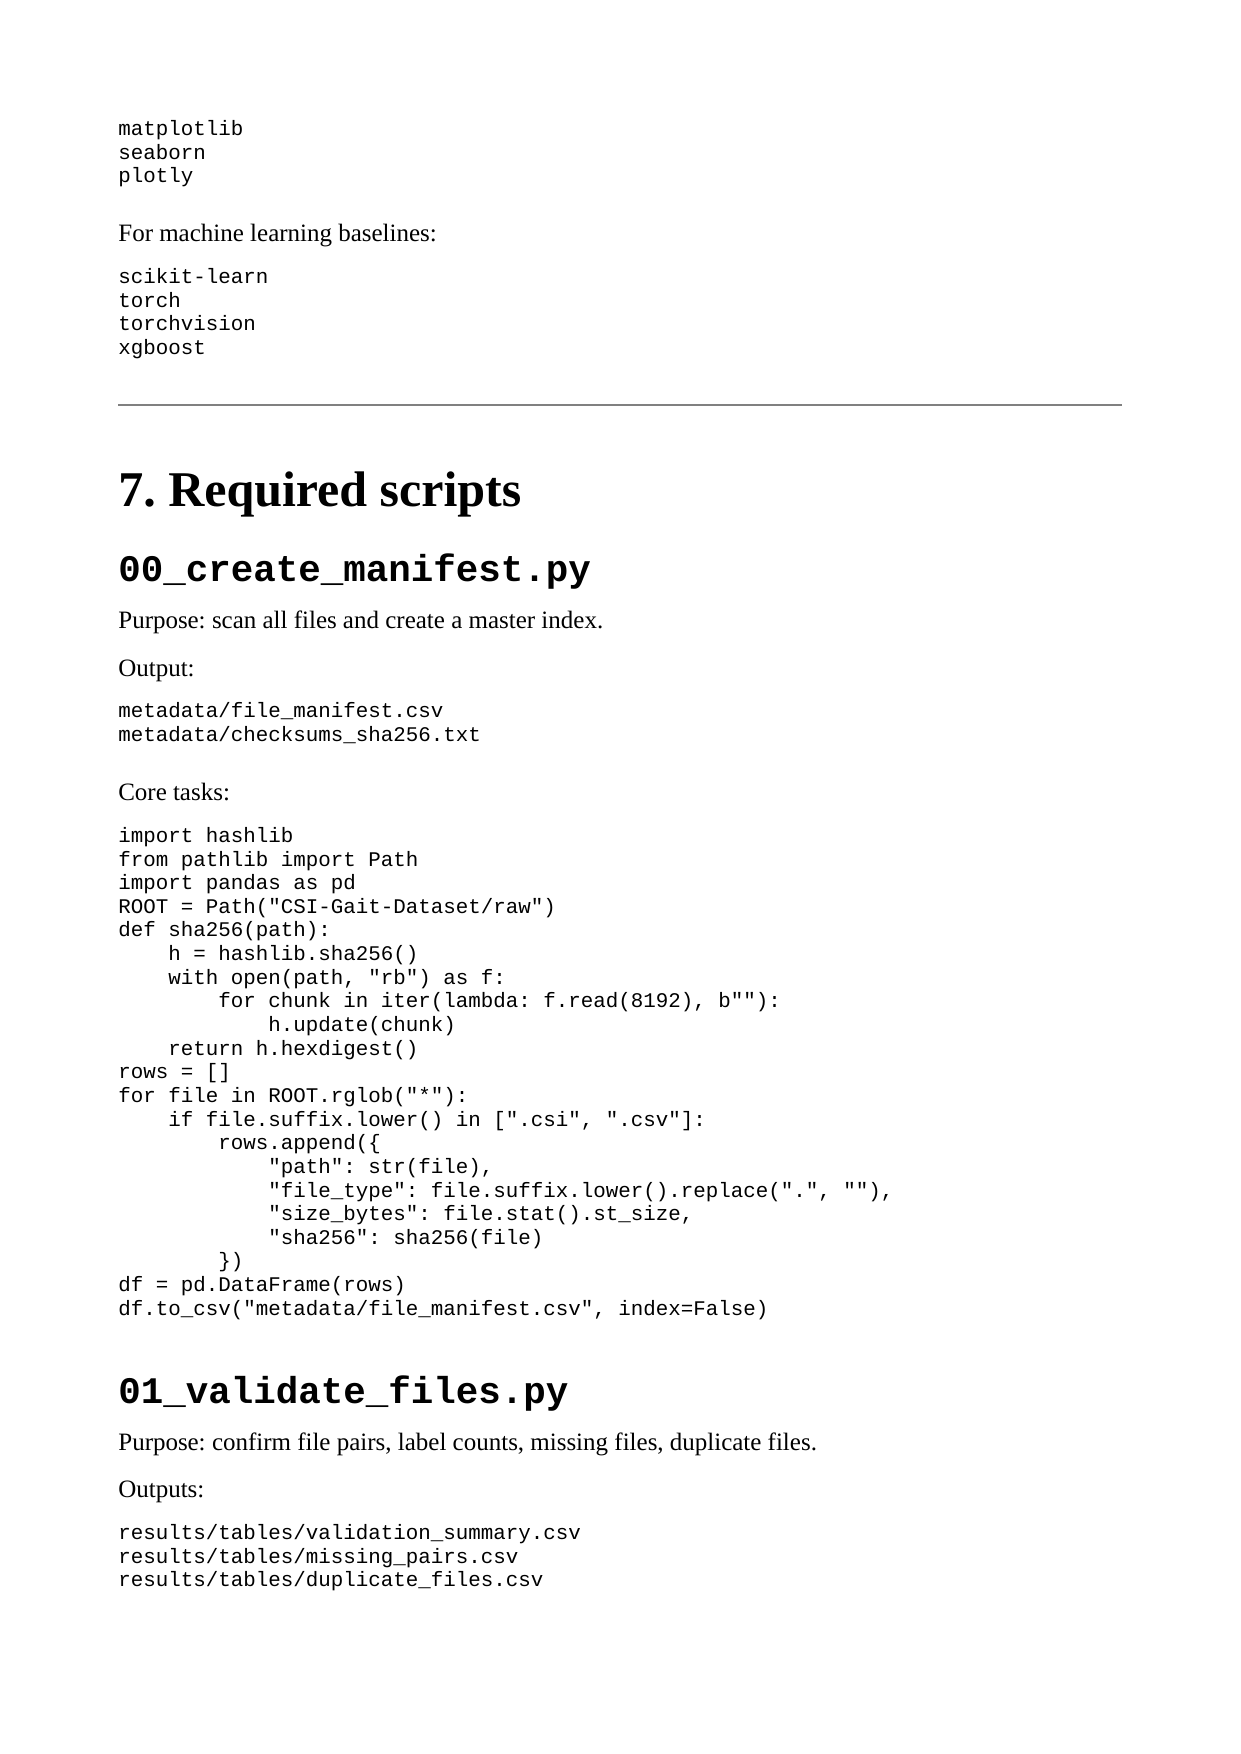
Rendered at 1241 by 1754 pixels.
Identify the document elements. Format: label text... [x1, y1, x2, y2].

text for chunk in iter(lambda: f.read(8192), b""): [118, 990, 1122, 1014]
text "file_type": file.suffix.lower().replace(".", ""), [118, 1179, 1122, 1203]
text "path": str(file), [118, 1156, 1122, 1179]
text if file.suffix.lower() in [".csi", ".csv"]: [118, 1109, 1122, 1132]
text results/tables/duplicate_files.csv [118, 1569, 1122, 1593]
text Purpose: confirm file pairs, label counts, missing files, duplicate files. [118, 1427, 1122, 1456]
text xgboost [118, 337, 1122, 361]
subtitle 00_create_manifest.py [118, 550, 1122, 593]
text for file in ROOT.rglob("*"): [118, 1085, 1122, 1109]
text plotly [118, 165, 1122, 189]
text torch [118, 290, 1122, 313]
text "sha256": sha256(file) [118, 1227, 1122, 1251]
text Purpose: scan all files and create a master index. [118, 605, 1122, 634]
text seaborn [118, 142, 1122, 165]
text def sha256(path): [118, 919, 1122, 943]
text from pathlib import Path [118, 848, 1122, 872]
text import pandas as pd [118, 872, 1122, 896]
text scikit-learn [118, 266, 1122, 290]
subtitle 7. Required scripts [118, 459, 1122, 517]
text with open(path, "rb") as f: [118, 967, 1122, 990]
text metadata/file_manifest.csv [118, 701, 1122, 724]
text }) [118, 1251, 1122, 1274]
text matplotlib [118, 118, 1122, 142]
text df.to_csv("metadata/file_manifest.csv", index=False) [118, 1298, 1122, 1321]
text rows.append({ [118, 1132, 1122, 1156]
text ROOT = Path("CSI-Gait-Dataset/raw") [118, 896, 1122, 919]
text df = pd.DataFrame(rows) [118, 1274, 1122, 1298]
text return h.hexdigest() [118, 1038, 1122, 1061]
text import hashlib [118, 825, 1122, 848]
text torchvision [118, 313, 1122, 337]
text Outputs: [118, 1474, 1122, 1503]
text Core tasks: [118, 777, 1122, 806]
text For machine learning baselines: [118, 218, 1122, 247]
text "size_bytes": file.stat().st_size, [118, 1203, 1122, 1227]
text rows = [] [118, 1061, 1122, 1085]
text results/tables/missing_pairs.csv [118, 1546, 1122, 1569]
text metadata/checksums_sha256.txt [118, 724, 1122, 748]
text h.update(chunk) [118, 1014, 1122, 1038]
text Output: [118, 653, 1122, 682]
text results/tables/validation_summary.csv [118, 1522, 1122, 1546]
text h = hashlib.sha256() [118, 943, 1122, 967]
subtitle 01_validate_files.py [118, 1372, 1122, 1414]
